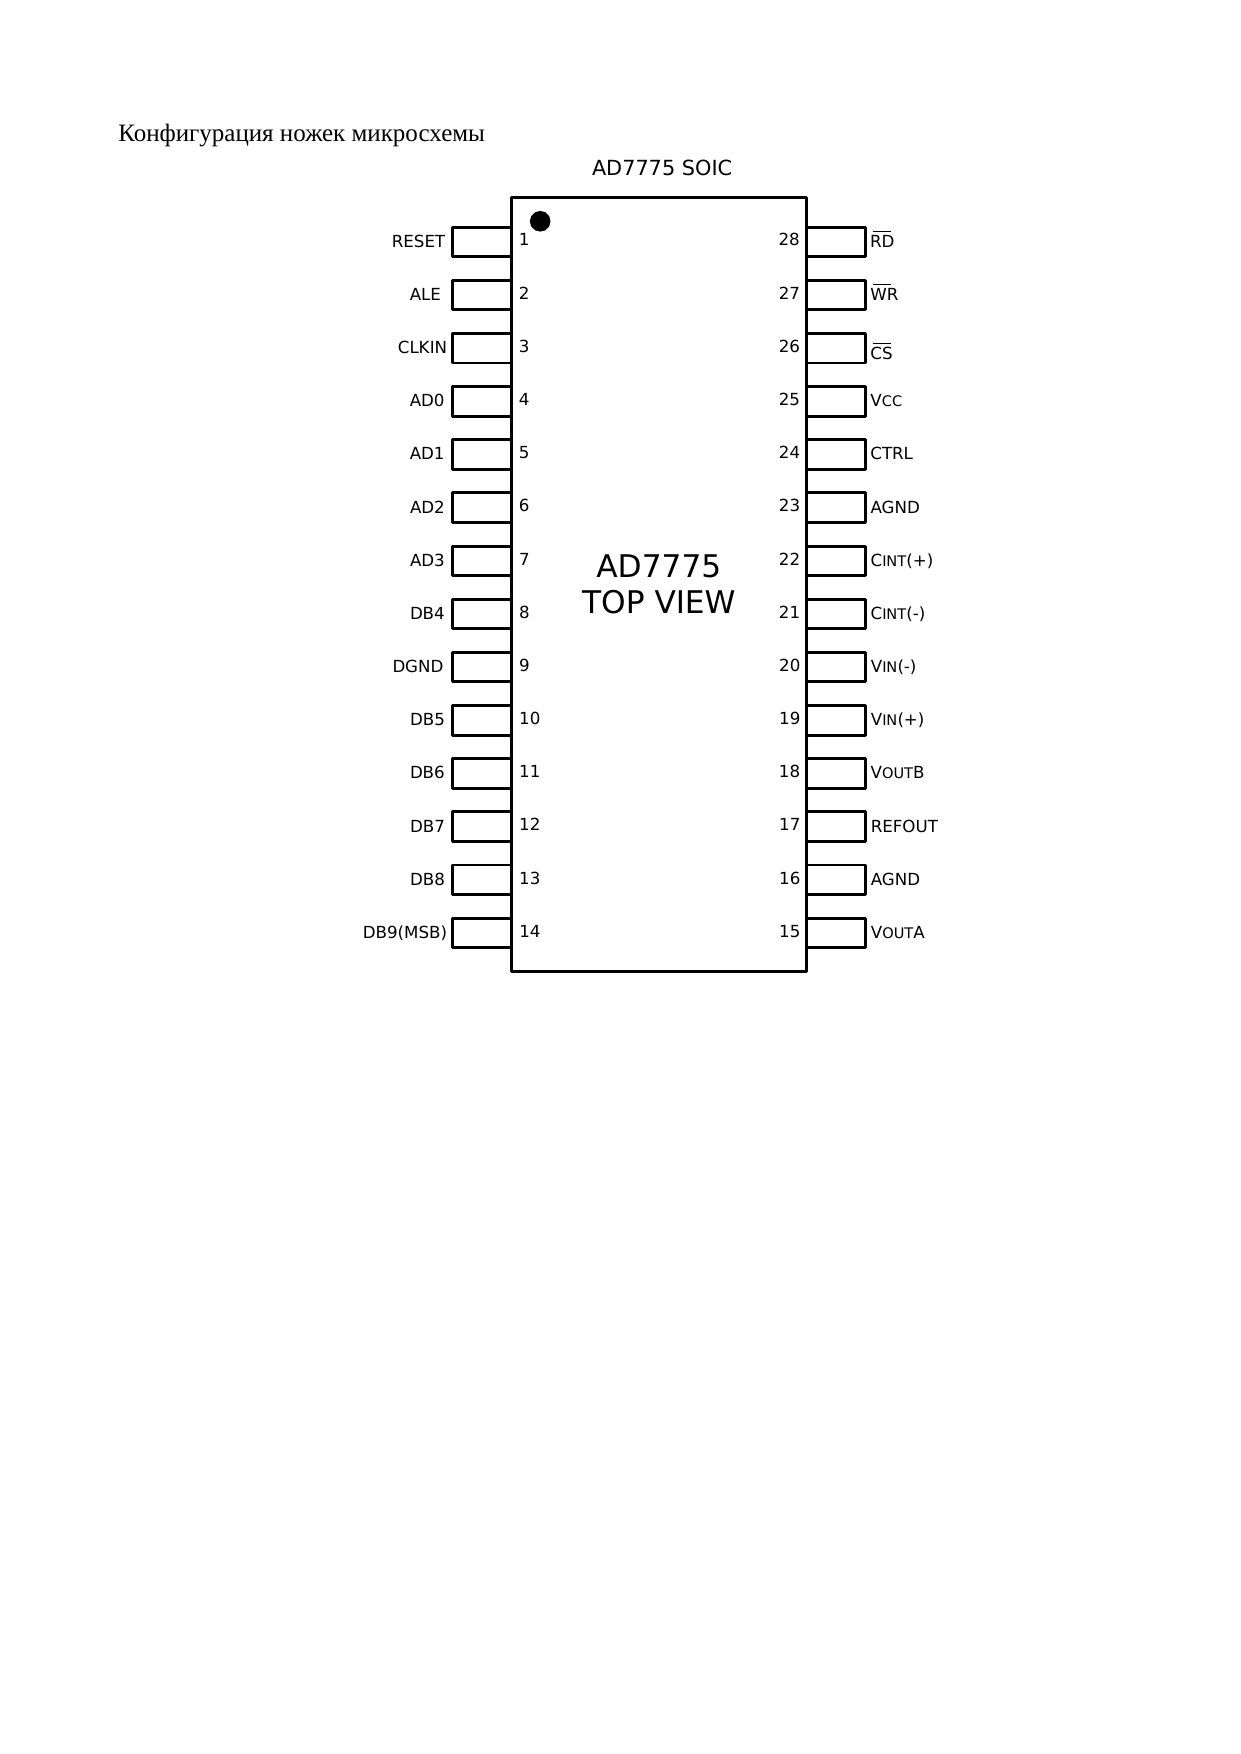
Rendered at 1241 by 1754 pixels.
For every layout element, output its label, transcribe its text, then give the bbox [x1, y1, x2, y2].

text Конфигурация ножек микросхемы [118, 118, 1122, 147]
